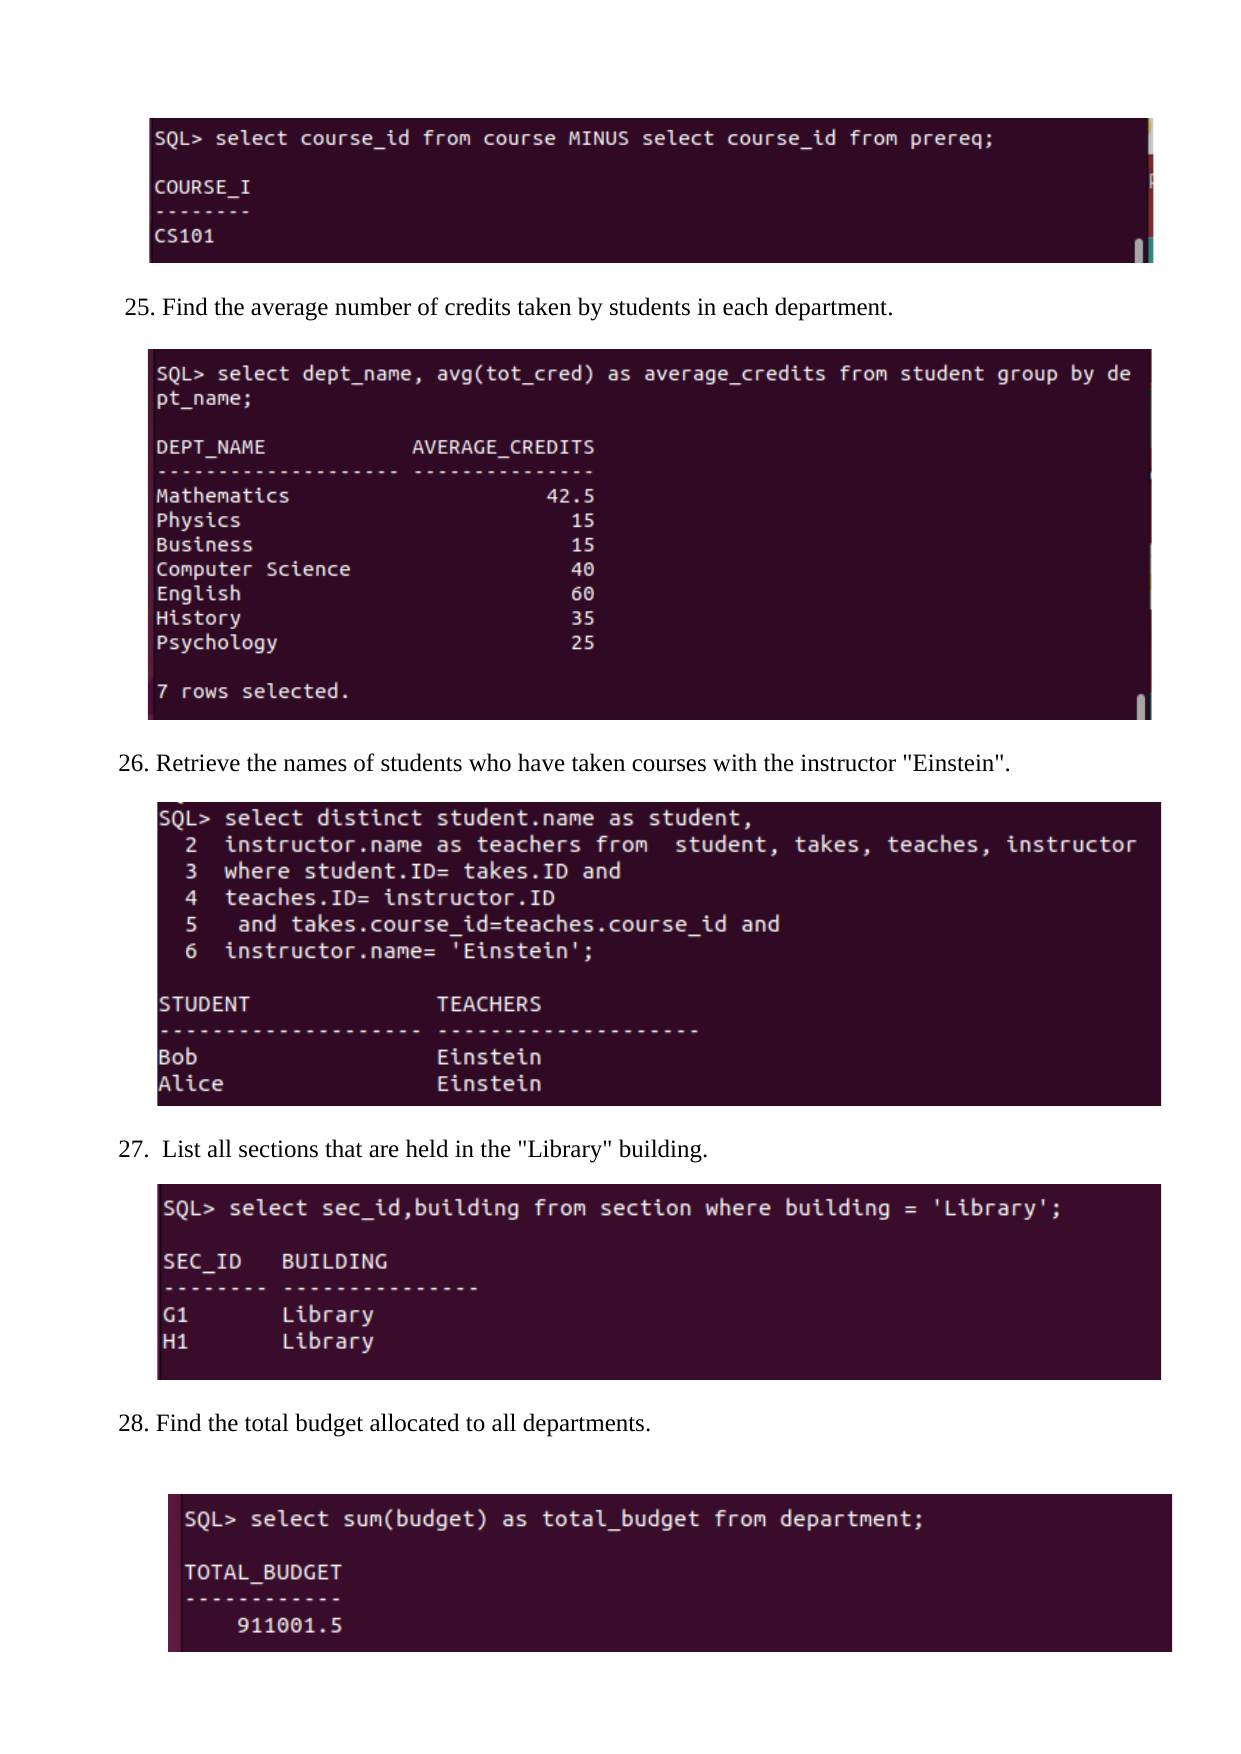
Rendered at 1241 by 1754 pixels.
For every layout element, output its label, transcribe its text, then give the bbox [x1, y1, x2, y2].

picture [147, 349, 1152, 720]
text 26. Retrieve the names of students who have taken courses with the instructor "Einstein". [118, 748, 1122, 777]
picture [149, 118, 1154, 263]
text 27. List all sections that are held in the "Library" building. [118, 1134, 1122, 1163]
picture [157, 1184, 1162, 1380]
text 28. Find the total budget allocated to all departments. [118, 1408, 1122, 1437]
picture [157, 802, 1162, 1106]
text 25. Find the average number of credits taken by students in each department. [118, 292, 1122, 320]
picture [168, 1494, 1173, 1652]
